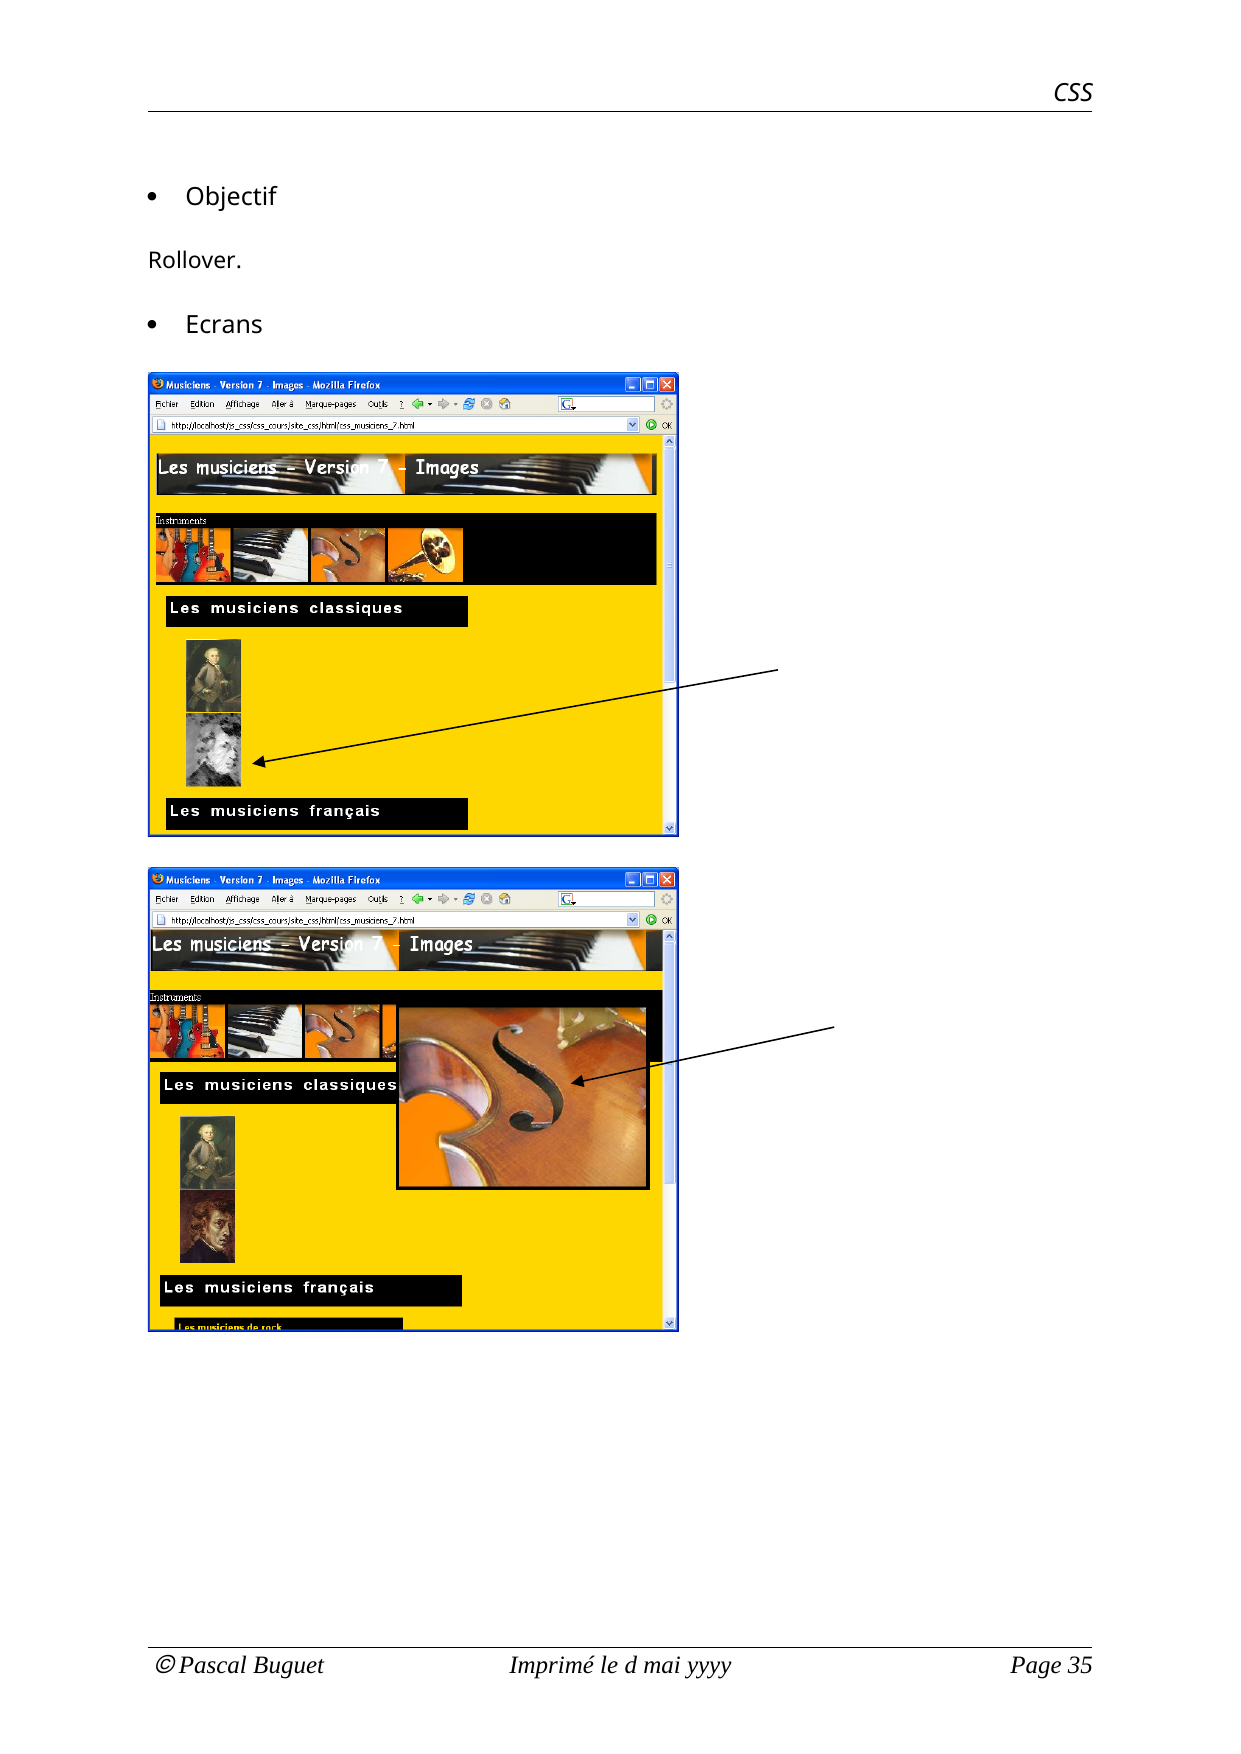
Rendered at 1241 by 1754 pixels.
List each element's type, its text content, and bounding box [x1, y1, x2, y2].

text Rollover. [148, 244, 1092, 276]
list Objectif [148, 179, 1092, 213]
list Ecrans [148, 307, 1092, 341]
picture [147, 867, 679, 1332]
picture [147, 372, 679, 837]
